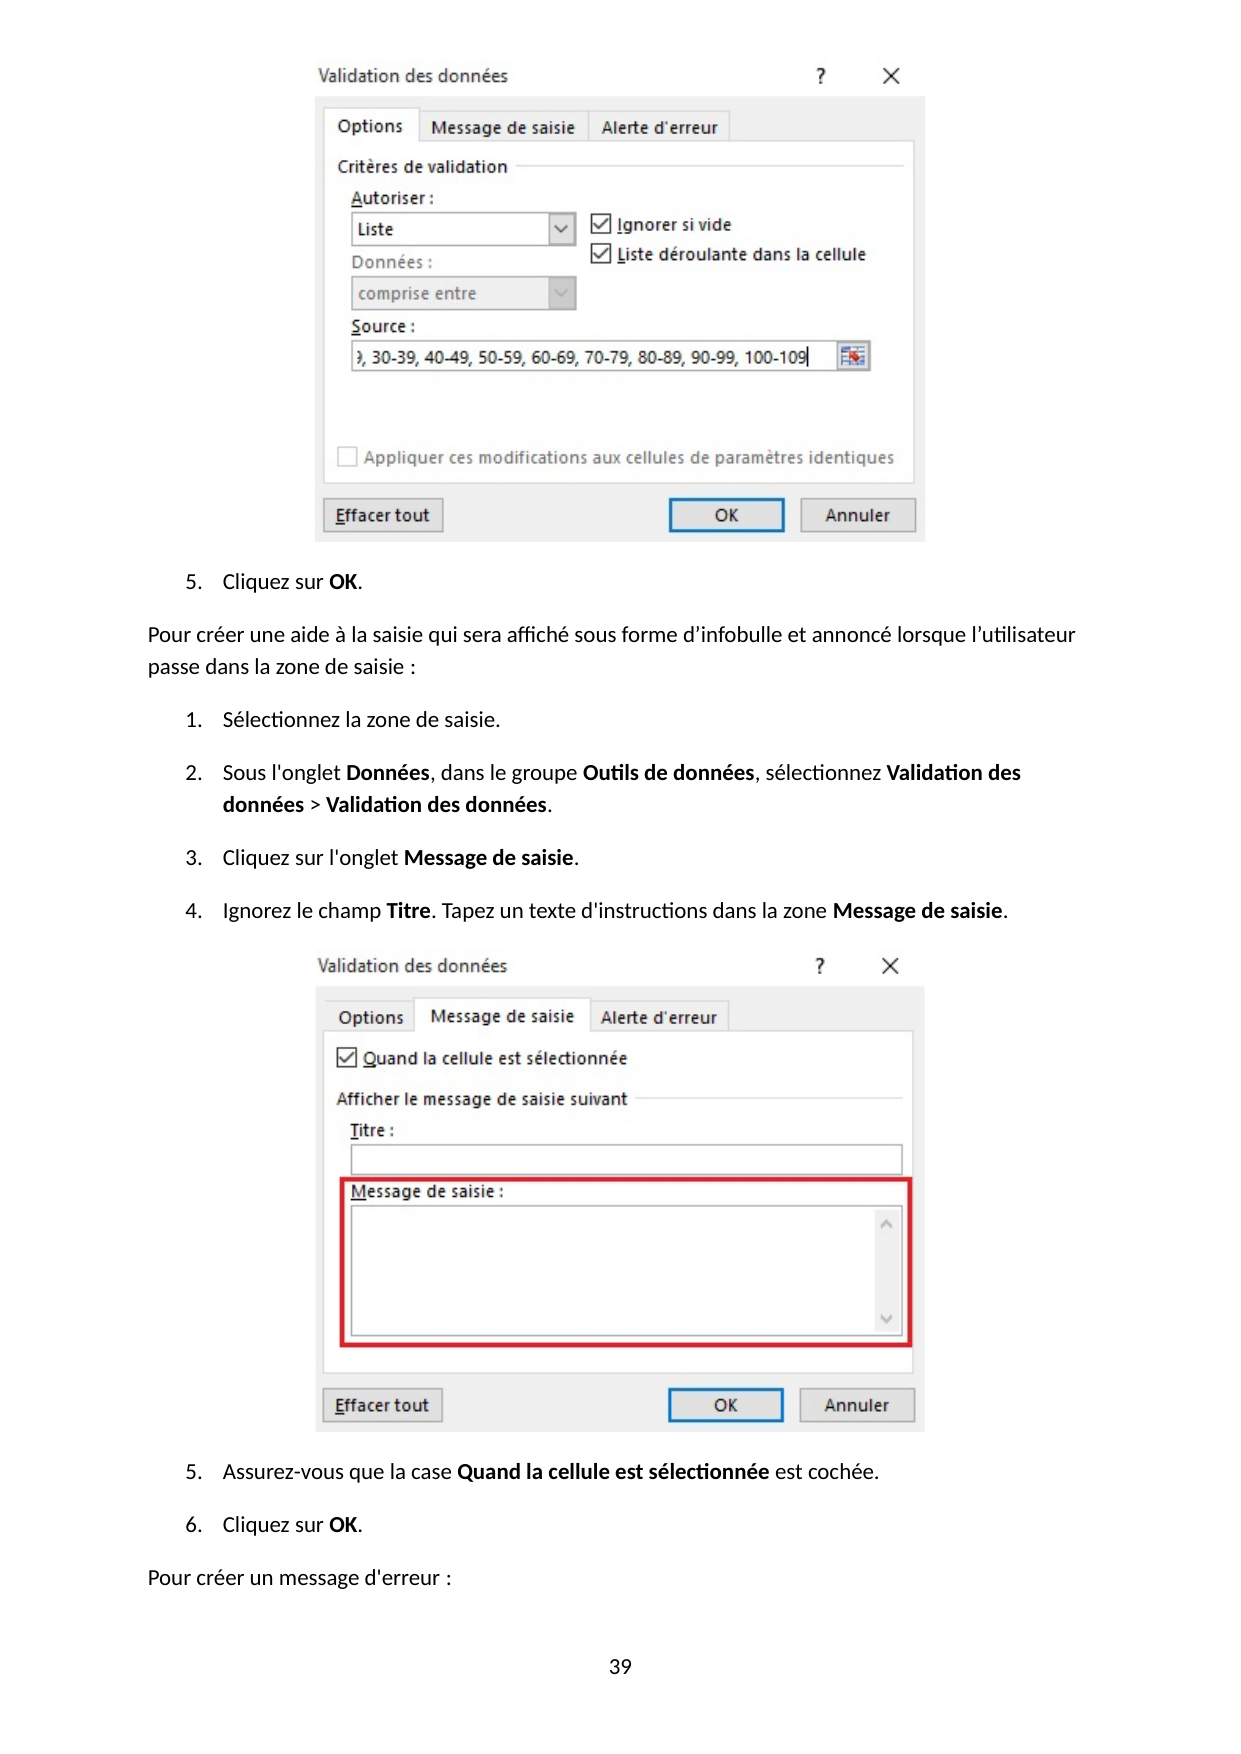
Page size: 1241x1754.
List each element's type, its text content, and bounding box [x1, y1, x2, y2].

list Cliquez sur OK. [185, 1510, 1093, 1538]
list Sélectionnez la zone de saisie. [185, 705, 1093, 733]
list Sous l'onglet Données, dans le groupe Outils de données, sélectionnez Validation des données > Validation des données. [185, 758, 1093, 818]
list Assurez-vous que la case Quand la cellule est sélectionnée est cochée. [185, 1457, 1093, 1485]
picture [314, 59, 926, 542]
list Ignorez le champ Titre. Tapez un texte d'instructions dans la zone Message de saisie. [185, 896, 1093, 924]
list Cliquez sur OK. [185, 567, 1093, 595]
text Pour créer une aide à la saisie qui sera affiché sous forme d’infobulle et annoncé lorsque l’utilisateur passe dans la zone de saisie : [148, 620, 1093, 680]
list Cliquez sur l'onglet Message de saisie. [185, 843, 1093, 871]
picture [315, 949, 925, 1432]
text Pour créer un message d'erreur : [148, 1563, 1093, 1591]
